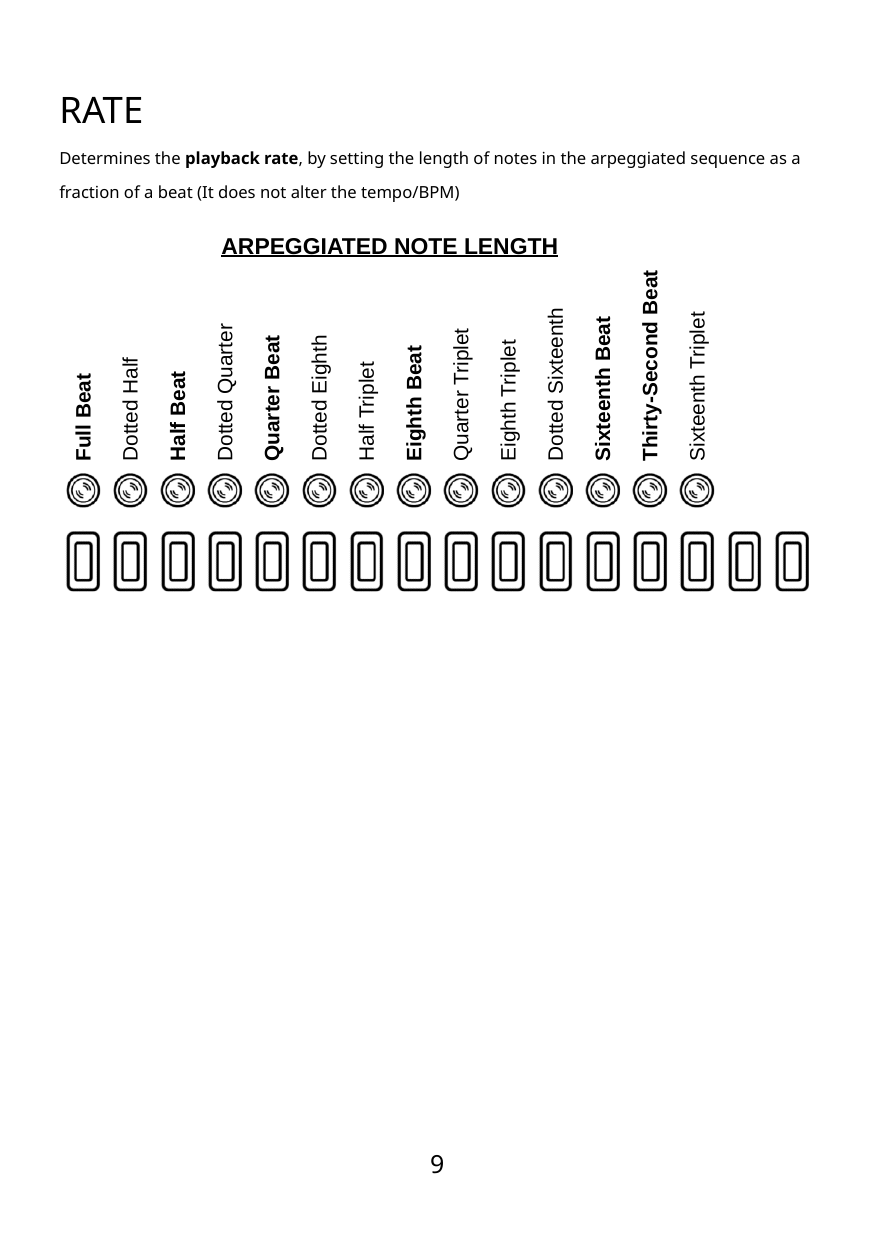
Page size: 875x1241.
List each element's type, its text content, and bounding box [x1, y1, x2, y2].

table_cell Dotted Half [106, 265, 153, 467]
table_cell Half Beat [154, 265, 201, 467]
picture [726, 530, 762, 592]
table_cell [106, 467, 153, 531]
picture [773, 530, 810, 592]
picture [159, 473, 195, 508]
picture [206, 530, 243, 592]
table_cell Eighth Triplet [484, 265, 531, 467]
table_cell [437, 531, 484, 614]
picture [678, 473, 715, 508]
table_cell [768, 467, 815, 531]
picture [442, 530, 479, 592]
picture [395, 530, 432, 592]
table_cell [201, 467, 248, 531]
table_cell Full Beat [59, 265, 106, 467]
picture [301, 530, 337, 592]
table_cell [343, 531, 390, 614]
table_cell [579, 531, 626, 614]
text Determines the playback rate, by setting the length of notes in the arpeggiated sequence as a fraction of a beat (It does not alter the tempo/BPM) [59, 146, 815, 203]
table_cell [106, 531, 153, 614]
table_cell [484, 467, 531, 531]
picture [631, 530, 668, 592]
picture [348, 530, 384, 592]
table_cell [720, 531, 767, 614]
table_cell [390, 531, 437, 614]
table_cell [673, 531, 720, 614]
table_cell [343, 467, 390, 531]
table_header [720, 227, 767, 265]
picture [537, 473, 573, 508]
table_cell Thirty-Second Beat [626, 265, 673, 467]
table_cell Eighth Beat [390, 265, 437, 467]
picture [112, 473, 148, 508]
table_header [768, 227, 815, 265]
table_cell [768, 265, 815, 467]
table_cell [390, 467, 437, 531]
table_header ARPEGGIATED NOTE LENGTH [59, 227, 720, 265]
picture [395, 473, 432, 508]
table_cell [673, 467, 720, 531]
picture [442, 473, 479, 508]
picture [159, 530, 195, 592]
table_cell [59, 467, 106, 531]
table_cell [720, 265, 767, 467]
table_cell Quarter Beat [248, 265, 295, 467]
picture [489, 530, 526, 592]
picture [206, 473, 243, 508]
table_cell Quarter Triplet [437, 265, 484, 467]
picture [112, 530, 148, 592]
table_cell [484, 531, 531, 614]
table_cell [720, 467, 767, 531]
table_cell Sixteenth Beat [579, 265, 626, 467]
picture [65, 473, 101, 508]
table_cell Dotted Eighth [295, 265, 342, 467]
subtitle RATE [59, 84, 815, 134]
table_cell Half Triplet [343, 265, 390, 467]
picture [584, 530, 621, 592]
picture [64, 530, 101, 592]
table_cell [201, 531, 248, 614]
table_cell [579, 467, 626, 531]
picture [584, 473, 621, 508]
picture [490, 473, 526, 508]
picture [537, 530, 573, 592]
table_cell [626, 531, 673, 614]
table_cell [437, 467, 484, 531]
table_cell [768, 531, 815, 614]
table_cell Dotted Sixteenth [531, 265, 579, 467]
table_cell [248, 467, 295, 531]
table_cell [154, 467, 201, 531]
table_cell [531, 467, 579, 531]
table_cell [248, 531, 295, 614]
table_cell Dotted Quarter [201, 265, 248, 467]
table_cell Sixteenth Triplet [673, 265, 720, 467]
table_cell [154, 531, 201, 614]
picture [253, 530, 290, 592]
table_cell [295, 467, 342, 531]
table_cell [626, 467, 673, 531]
picture [253, 473, 290, 508]
table_cell [531, 531, 579, 614]
picture [631, 473, 668, 508]
picture [678, 530, 715, 592]
table_cell [59, 531, 106, 614]
picture [348, 473, 384, 508]
picture [301, 473, 337, 508]
table_cell [295, 531, 342, 614]
